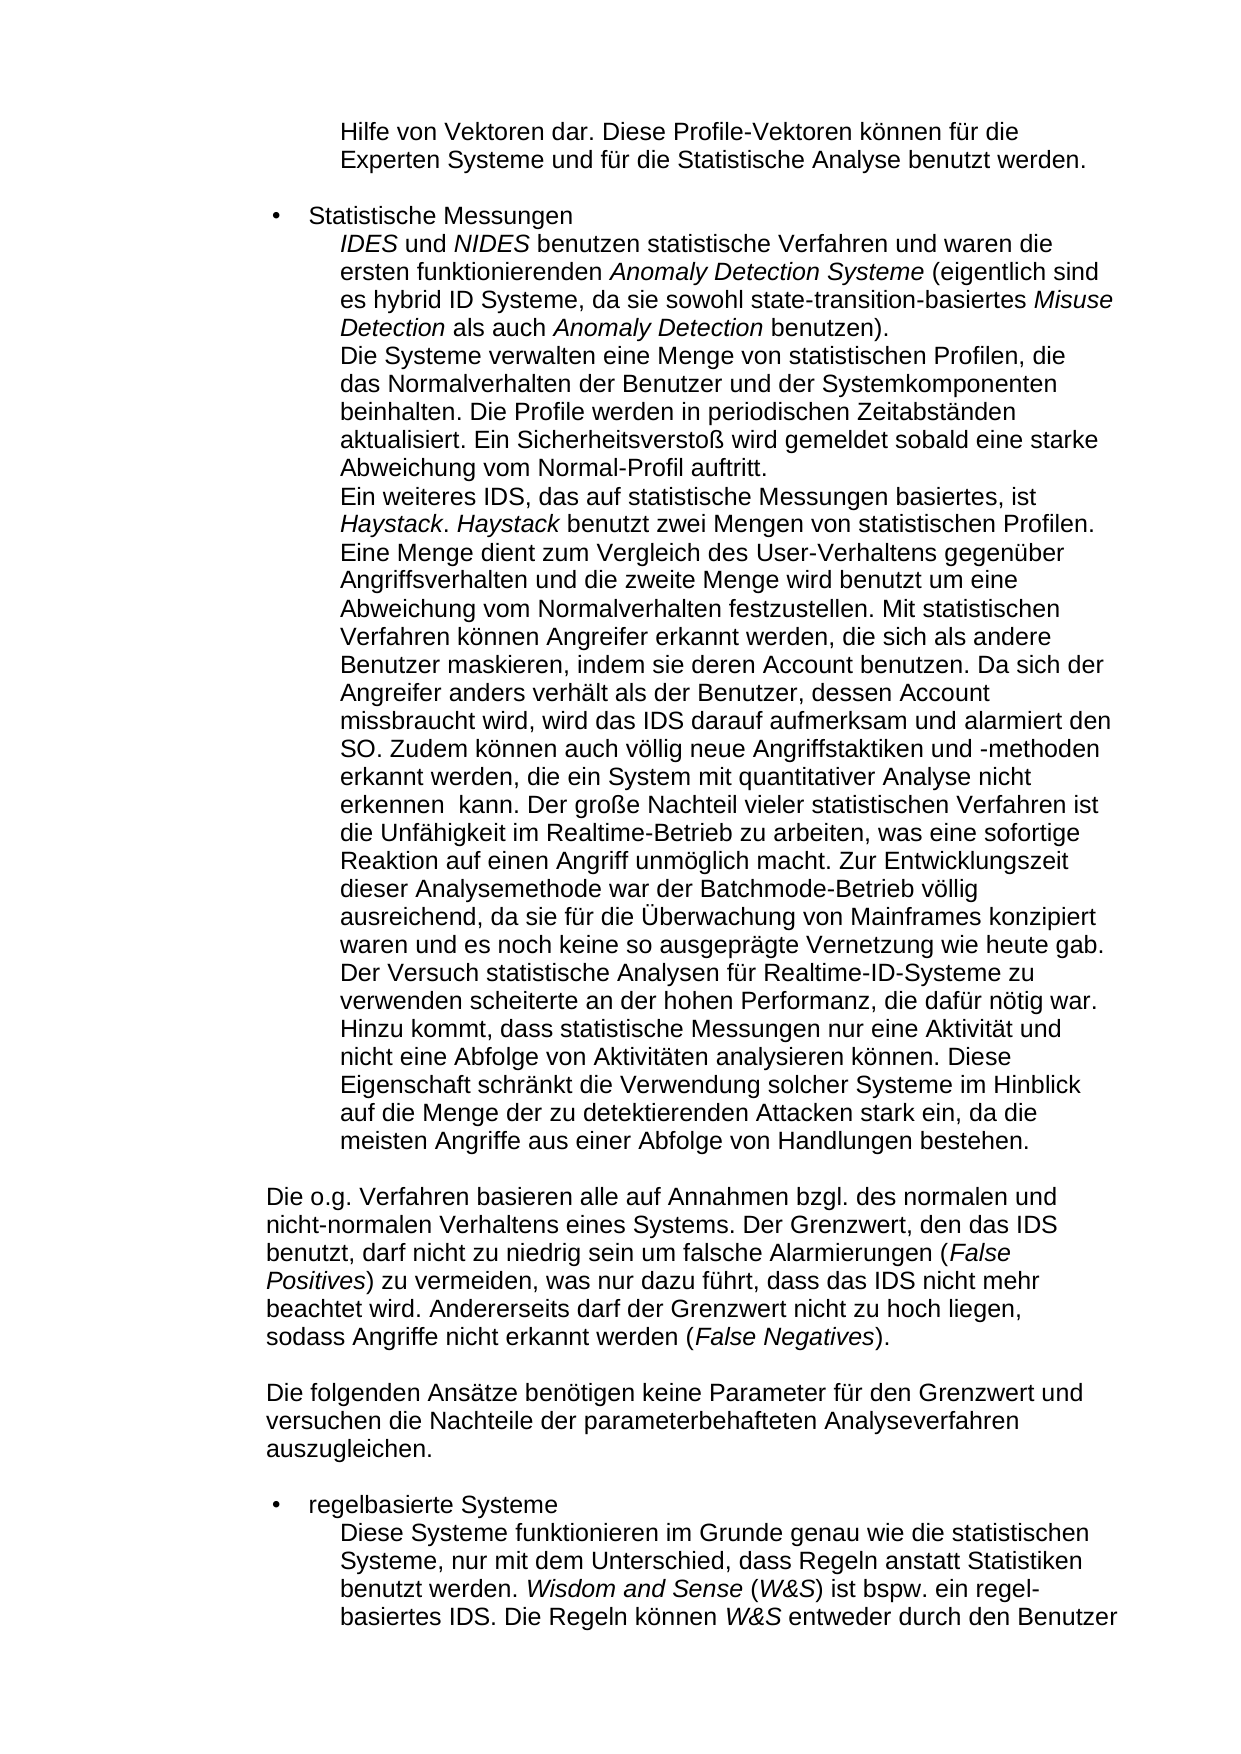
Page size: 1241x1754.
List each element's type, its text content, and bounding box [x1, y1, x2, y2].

text missbraucht wird, wird das IDS darauf aufmerksam und alarmiert den [118, 707, 1122, 734]
text erkannt werden, die ein System mit quantitativer Analyse nicht [118, 763, 1122, 791]
text benutzt werden. Wisdom and Sense (W&S) ist bspw. ein regel- [118, 1575, 1122, 1603]
text SO. Zudem können auch völlig neue Angriffstaktiken und -methoden [118, 734, 1122, 763]
text sodass Angriffe nicht erkannt werden (False Negatives). [118, 1323, 1122, 1351]
text auszugleichen. [118, 1435, 1122, 1463]
text Hilfe von Vektoren dar. Diese Profile-Vektoren können für die [118, 118, 1122, 146]
text das Normalverhalten der Benutzer und der Systemkomponenten [118, 370, 1122, 398]
text die Unfähigkeit im Realtime-Betrieb zu arbeiten, was eine sofortige [118, 819, 1122, 847]
text Positives) zu vermeiden, was nur dazu führt, dass das IDS nicht mehr [118, 1267, 1122, 1295]
text meisten Angriffe aus einer Abfolge von Handlungen bestehen. [118, 1127, 1122, 1155]
list regelbasierte Systeme [272, 1491, 1122, 1519]
text Reaktion auf einen Angriff unmöglich macht. Zur Entwicklungszeit [118, 847, 1122, 875]
text waren und es noch keine so ausgeprägte Vernetzung wie heute gab. [118, 931, 1122, 959]
text Systeme, nur mit dem Unterschied, dass Regeln anstatt Statistiken [118, 1547, 1122, 1575]
text ersten funktionierenden Anomaly Detection Systeme (eigentlich sind [118, 258, 1122, 286]
text Angriffsverhalten und die zweite Menge wird benutzt um eine [118, 566, 1122, 594]
text IDES und NIDES benutzen statistische Verfahren und waren die [118, 230, 1122, 258]
text Diese Systeme funktionieren im Grunde genau wie die statistischen [118, 1519, 1122, 1547]
text Der Versuch statistische Analysen für Realtime-ID-Systeme zu [118, 959, 1122, 987]
text auf die Menge der zu detektierenden Attacken stark ein, da die [118, 1099, 1122, 1127]
text es hybrid ID Systeme, da sie sowohl state-transition-basiertes Misuse [118, 286, 1122, 314]
text Experten Systeme und für die Statistische Analyse benutzt werden. [118, 146, 1122, 174]
text Abweichung vom Normalverhalten festzustellen. Mit statistischen [118, 594, 1122, 622]
text verwenden scheiterte an der hohen Performanz, die dafür nötig war. [118, 987, 1122, 1015]
text Angreifer anders verhält als der Benutzer, dessen Account [118, 678, 1122, 707]
text Haystack. Haystack benutzt zwei Mengen von statistischen Profilen. [118, 510, 1122, 538]
text erkennen kann. Der große Nachteil vieler statistischen Verfahren ist [118, 791, 1122, 819]
text dieser Analysemethode war der Batchmode-Betrieb völlig [118, 875, 1122, 903]
text versuchen die Nachteile der parameterbehafteten Analyseverfahren [118, 1407, 1122, 1435]
text Die folgenden Ansätze benötigen keine Parameter für den Grenzwert und [118, 1379, 1122, 1407]
text nicht eine Abfolge von Aktivitäten analysieren können. Diese [118, 1043, 1122, 1071]
text Die o.g. Verfahren basieren alle auf Annahmen bzgl. des normalen und [118, 1183, 1122, 1211]
text basiertes IDS. Die Regeln können W&S entweder durch den Benutzer [118, 1603, 1122, 1631]
text ausreichend, da sie für die Überwachung von Mainframes konzipiert [118, 903, 1122, 931]
text Verfahren können Angreifer erkannt werden, die sich als andere [118, 622, 1122, 651]
text Eigenschaft schränkt die Verwendung solcher Systeme im Hinblick [118, 1071, 1122, 1099]
text Benutzer maskieren, indem sie deren Account benutzen. Da sich der [118, 651, 1122, 678]
text aktualisiert. Ein Sicherheitsverstoß wird gemeldet sobald eine starke [118, 426, 1122, 454]
text Detection als auch Anomaly Detection benutzen). [118, 314, 1122, 342]
text beinhalten. Die Profile werden in periodischen Zeitabständen [118, 398, 1122, 426]
text Hinzu kommt, dass statistische Messungen nur eine Aktivität und [118, 1015, 1122, 1043]
text Ein weiteres IDS, das auf statistische Messungen basiertes, ist [118, 482, 1122, 510]
text nicht-normalen Verhaltens eines Systems. Der Grenzwert, den das IDS [118, 1211, 1122, 1239]
text beachtet wird. Andererseits darf der Grenzwert nicht zu hoch liegen, [118, 1295, 1122, 1323]
list Statistische Messungen [272, 202, 1122, 230]
text Abweichung vom Normal-Profil auftritt. [118, 454, 1122, 482]
text benutzt, darf nicht zu niedrig sein um falsche Alarmierungen (False [118, 1239, 1122, 1267]
text Die Systeme verwalten eine Menge von statistischen Profilen, die [118, 342, 1122, 370]
text Eine Menge dient zum Vergleich des User-Verhaltens gegenüber [118, 538, 1122, 566]
